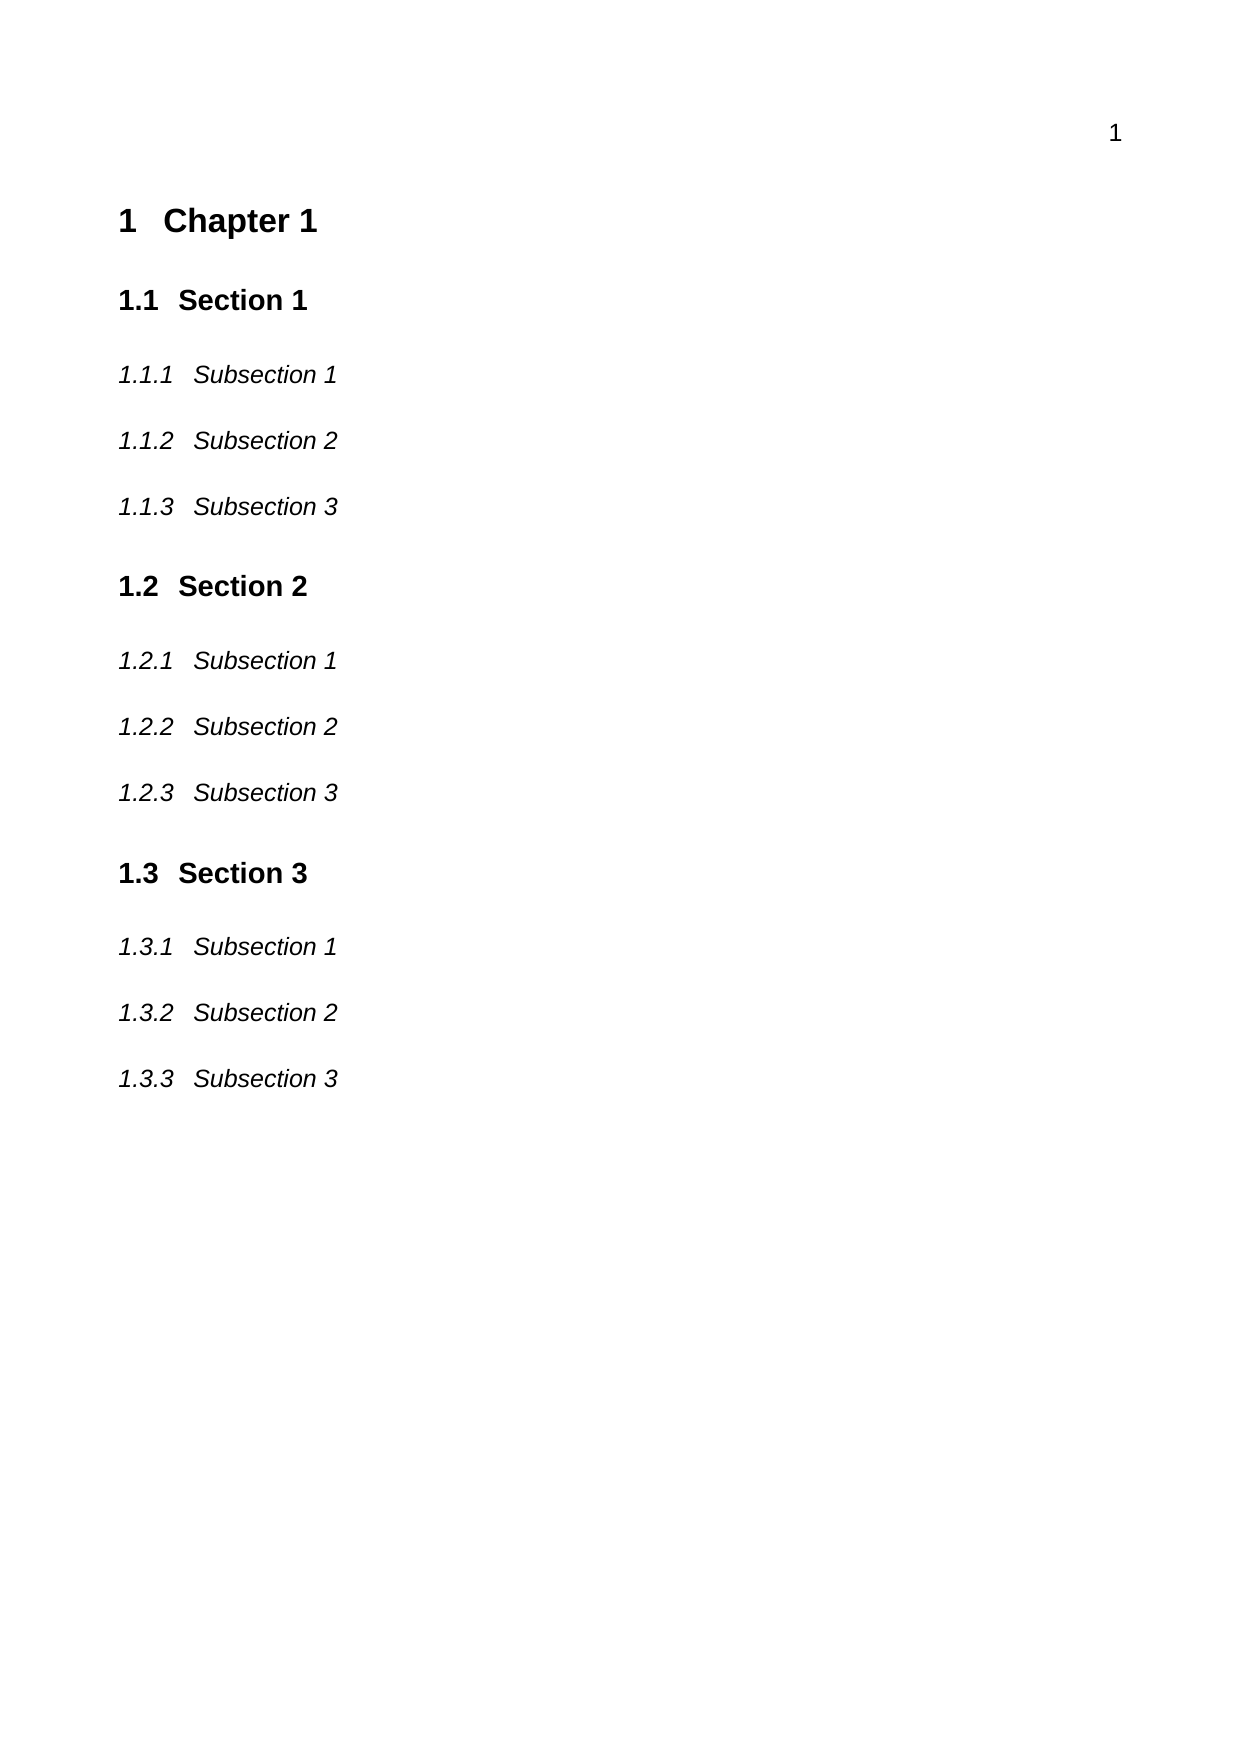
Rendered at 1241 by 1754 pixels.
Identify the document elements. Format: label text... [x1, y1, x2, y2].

subtitle Section 2 [118, 569, 1122, 603]
subtitle Subsection 2 [118, 426, 1122, 454]
subtitle Subsection 3 [118, 1064, 1122, 1093]
subtitle Subsection 1 [118, 360, 1122, 388]
subtitle Subsection 2 [118, 998, 1122, 1027]
subtitle Subsection 1 [118, 932, 1122, 961]
subtitle Subsection 3 [118, 778, 1122, 807]
subtitle Chapter 1 [118, 201, 1122, 240]
subtitle Section 1 [118, 283, 1122, 317]
subtitle Subsection 2 [118, 712, 1122, 741]
subtitle Subsection 1 [118, 646, 1122, 675]
subtitle Section 3 [118, 856, 1122, 889]
subtitle Subsection 3 [118, 492, 1122, 520]
